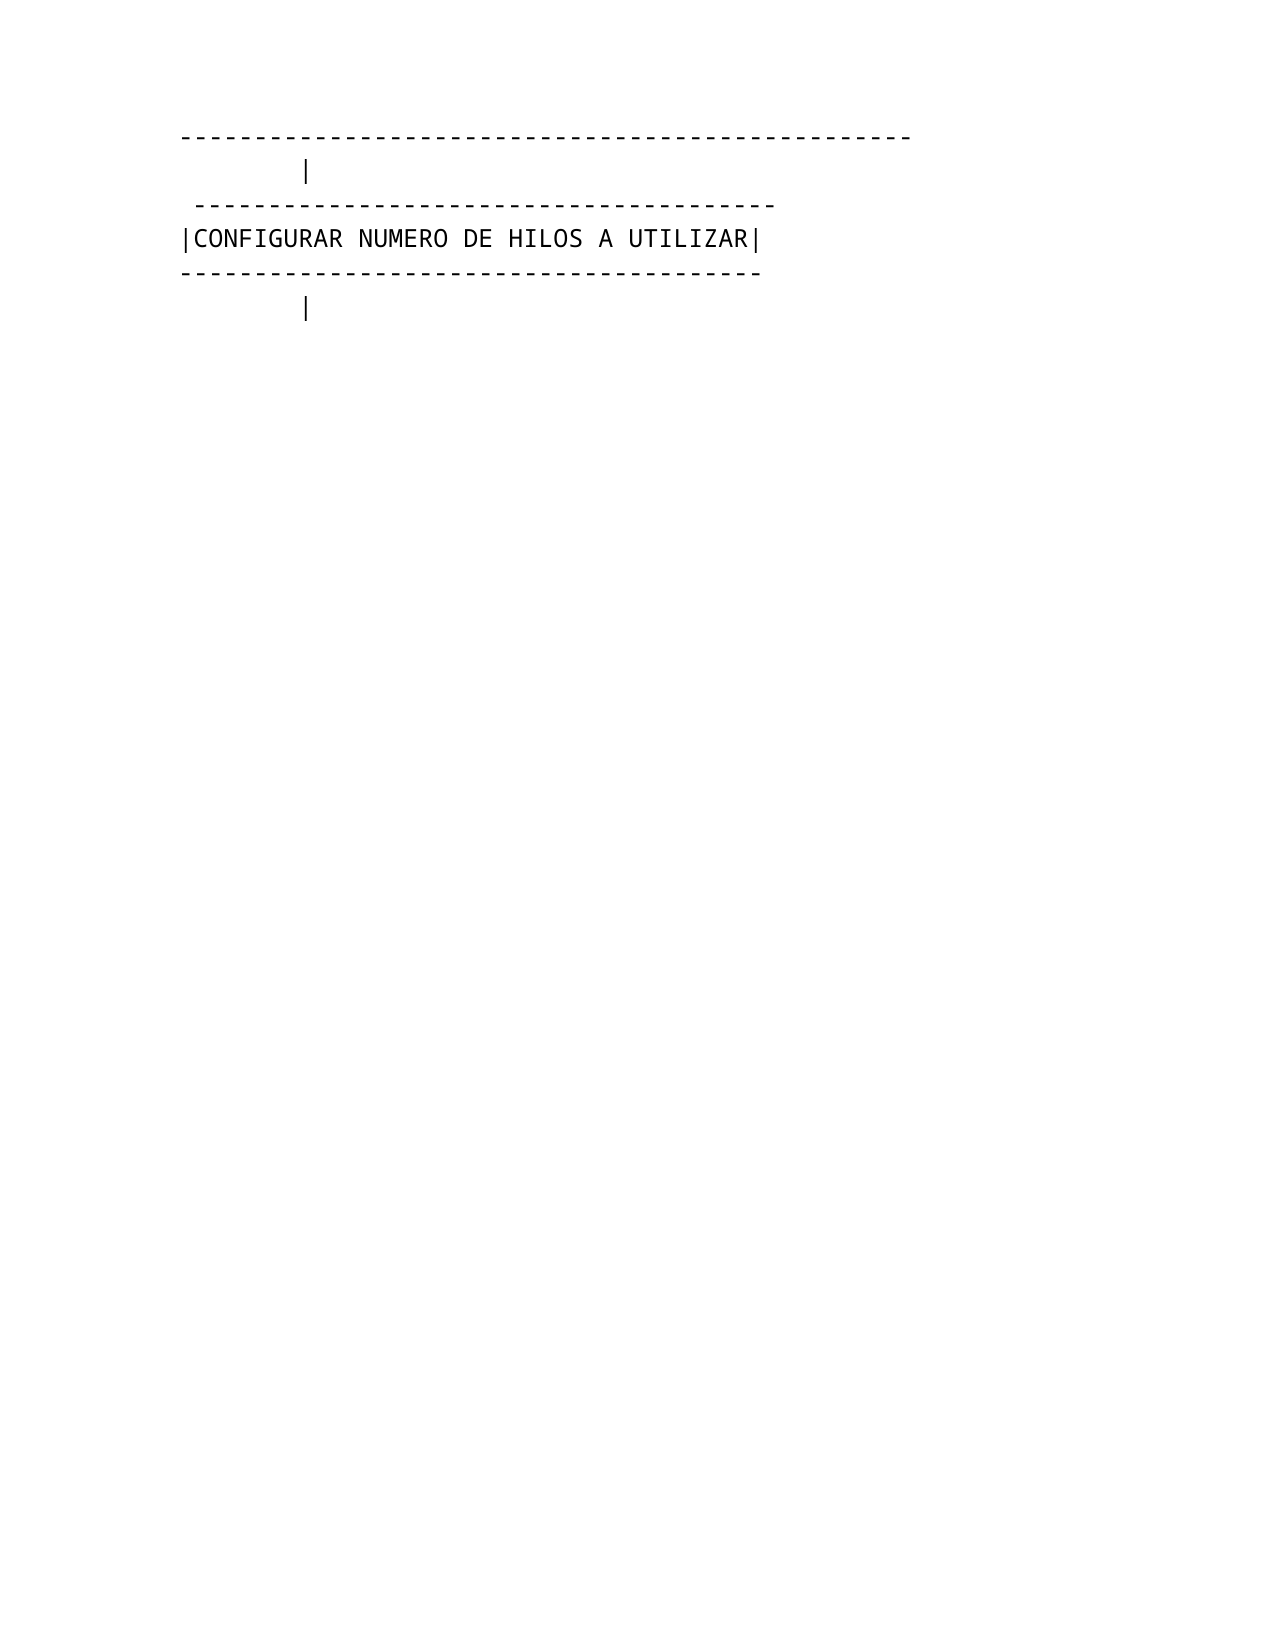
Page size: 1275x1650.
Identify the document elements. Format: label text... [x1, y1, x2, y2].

text --------------------------------------- [118, 254, 1157, 288]
text ------------------------------------------------- [118, 118, 1157, 152]
text --------------------------------------- [118, 186, 1157, 220]
text | [118, 288, 1157, 322]
text |CONFIGURAR NUMERO DE HILOS A UTILIZAR| [118, 220, 1157, 254]
text | [118, 152, 1157, 186]
